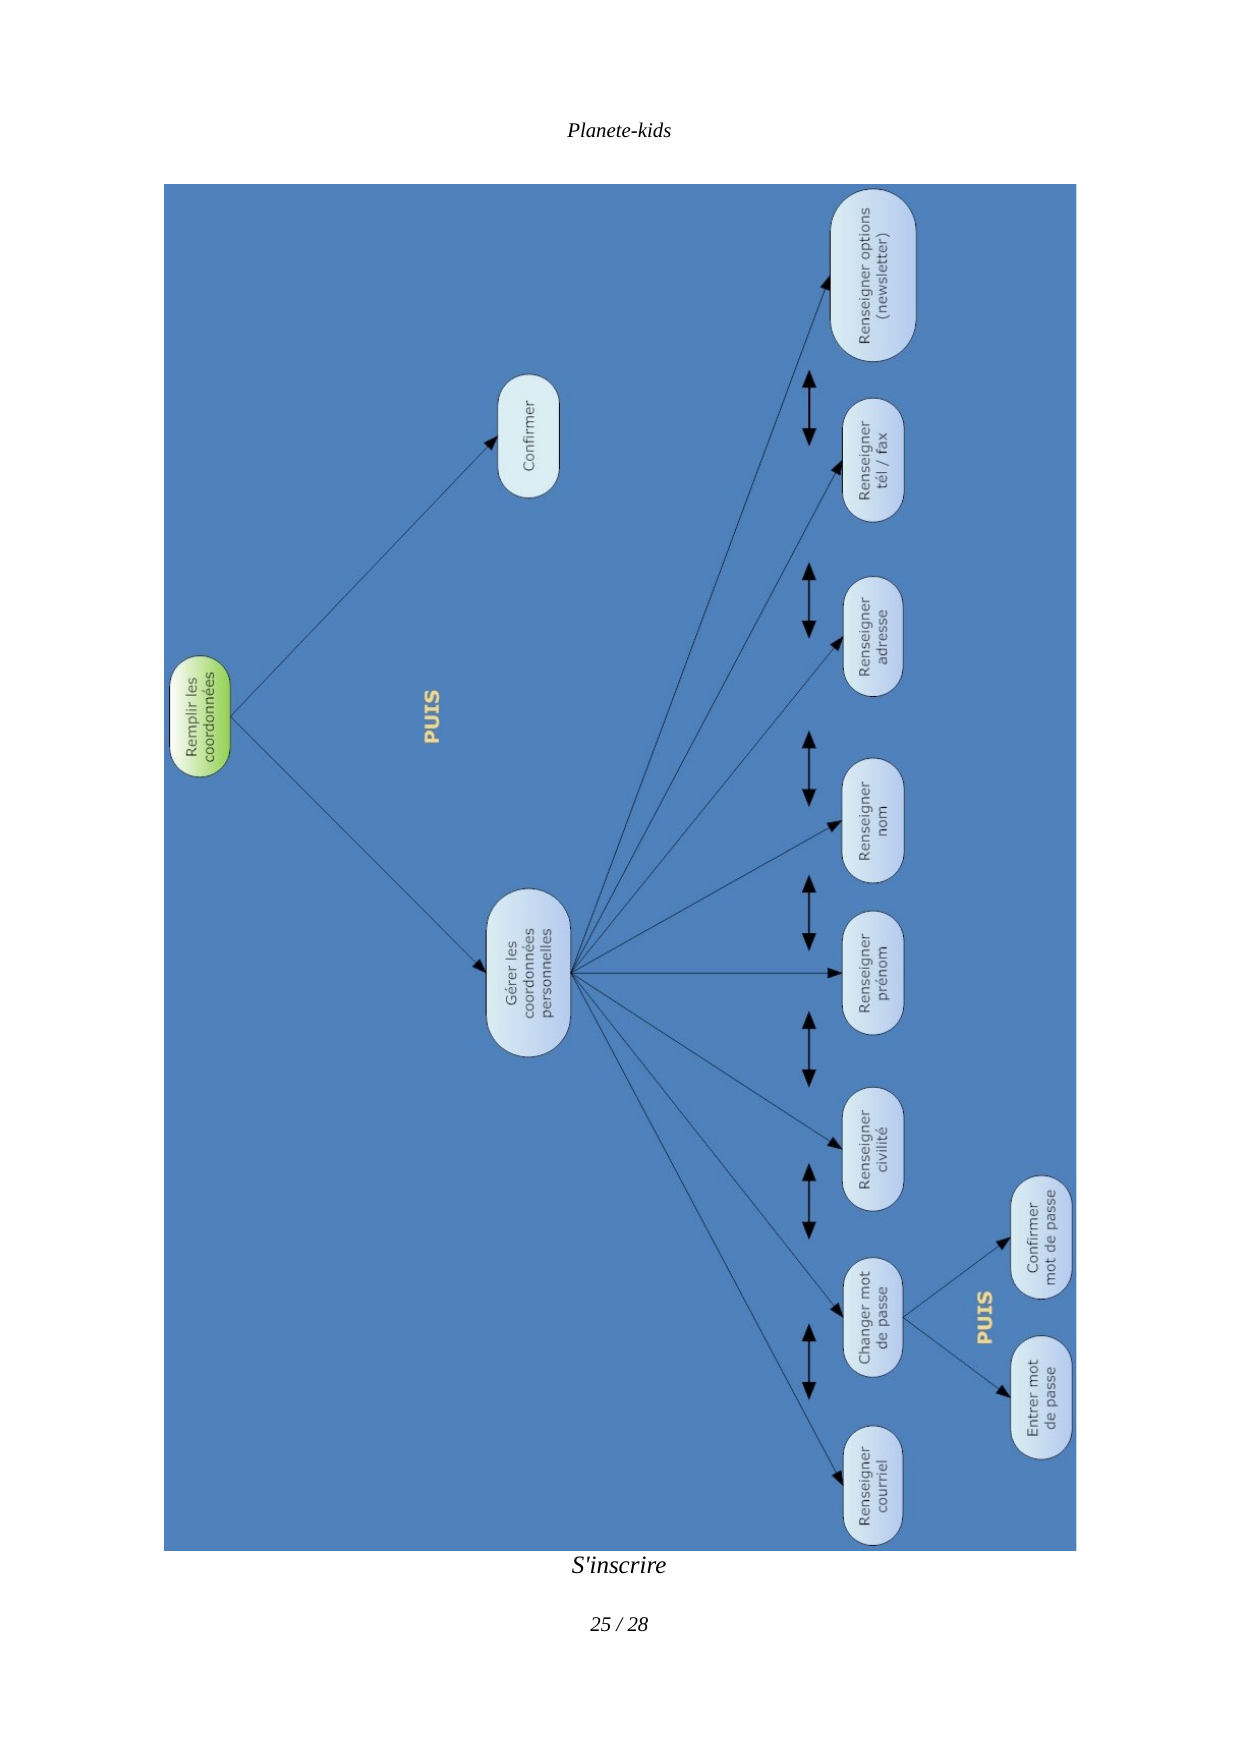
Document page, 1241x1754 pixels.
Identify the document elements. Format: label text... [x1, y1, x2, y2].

picture [164, 184, 1077, 1551]
text S'inscrire [164, 1551, 1076, 1579]
